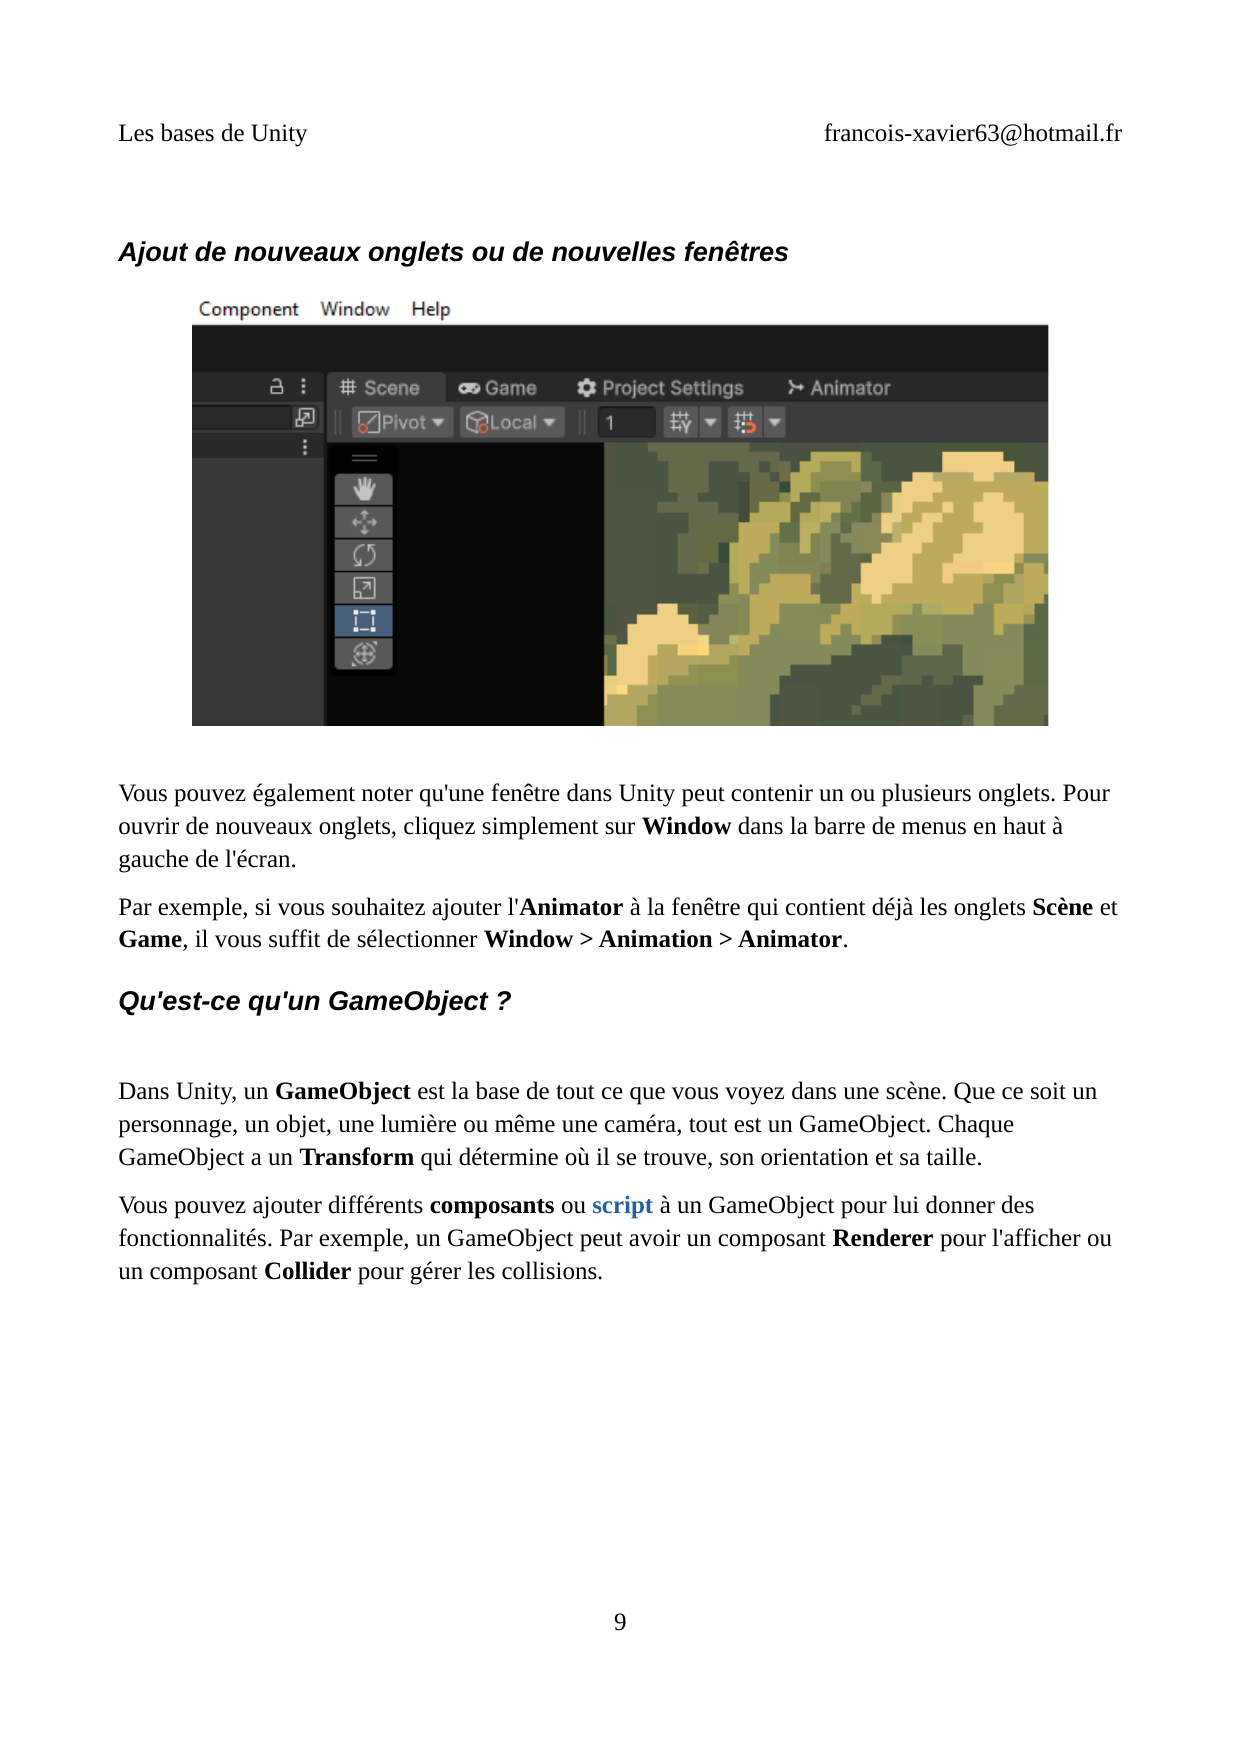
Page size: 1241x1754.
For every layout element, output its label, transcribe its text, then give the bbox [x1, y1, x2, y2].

subtitle Qu'est-ce qu'un GameObject ? [118, 985, 1122, 1016]
text Par exemple, si vous souhaitez ajouter l'Animator à la fenêtre qui contient déjà les onglets Scène et Game, il vous suffit de sélectionner Window > Animation > Animator. [118, 892, 1122, 953]
subtitle Ajout de nouveaux onglets ou de nouvelles fenêtres [118, 236, 1122, 268]
text Vous pouvez ajouter différents composants ou script à un GameObject pour lui donner des fonctionnalités. Par exemple, un GameObject peut avoir un composant Renderer pour l'afficher ou un composant Collider pour gérer les collisions. [118, 1190, 1122, 1284]
picture [192, 294, 1049, 726]
text Vous pouvez également noter qu'une fenêtre dans Unity peut contenir un ou plusieurs onglets. Pour ouvrir de nouveaux onglets, cliquez simplement sur Window dans la barre de menus en haut à gauche de l'écran. [118, 778, 1122, 873]
text Dans Unity, un GameObject est la base de tout ce que vous voyez dans une scène. Que ce soit un personnage, un objet, une lumière ou même une caméra, tout est un GameObject. Chaque GameObject a un Transform qui détermine où il se trouve, son orientation et sa taille. [118, 1076, 1122, 1171]
